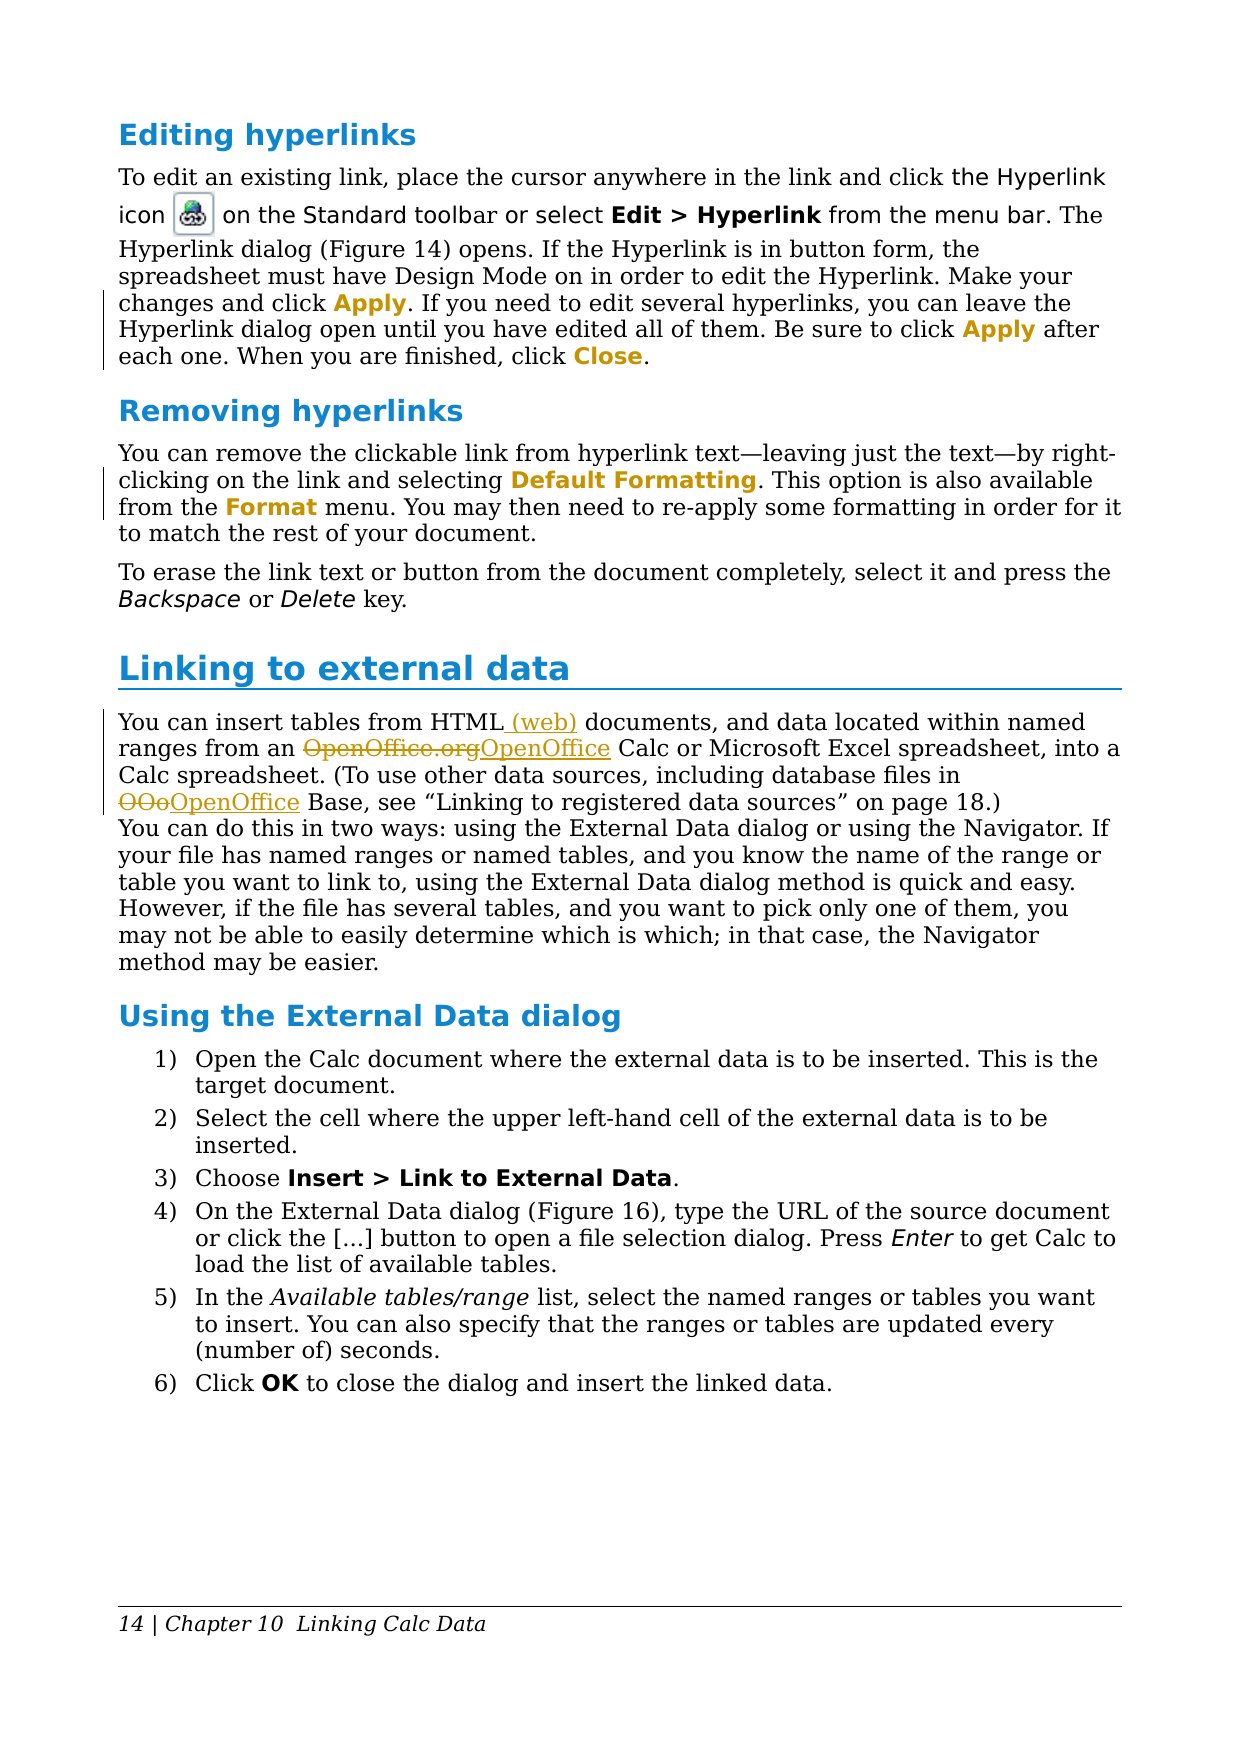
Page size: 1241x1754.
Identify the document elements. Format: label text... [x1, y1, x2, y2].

list On the External Data dialog (Figure 16), type the URL of the source document or click the [...] button to open a file selection dialog. Press Enter to get Calc to load the list of available tables. [177, 1198, 1122, 1278]
text You can remove the clickable link from hyperlink text—leaving just the text—by right-clicking on the link and selecting Default Formatting. This option is also available from the Format menu. You may then need to re-apply some formatting in order for it to match the rest of your document. [118, 440, 1122, 547]
text To edit an existing link, place the cursor anywhere in the link and click the Hyperlink icon on the Standard toolbar or select Edit > Hyperlink from the menu bar. The Hyperlink dialog (Figure 14) opens. If the Hyperlink is in button form, the spreadsheet must have Design Mode on in order to edit the Hyperlink. Make your changes and click Apply. If you need to edit several hyperlinks, you can leave the Hyperlink dialog open until you have edited all of them. Be sure to click Apply after each one. When you are finished, click Close. [118, 164, 1122, 370]
list Select the cell where the upper left-hand cell of the external data is to be inserted. [177, 1106, 1122, 1159]
text You can insert tables from HTML (web) documents, and data located within named ranges from an OpenOffice Calc or Microsoft Excel spreadsheet, into a Calc spreadsheet. (To use other data sources, including database files in OpenOffice Base, see “Linking to registered data sources” on page 18.) [118, 709, 1122, 815]
subtitle Using the External Data dialog [118, 1000, 1122, 1034]
list Open the Calc document where the external data is to be inserted. This is the target document. [177, 1046, 1122, 1099]
subtitle Removing hyperlinks [118, 394, 1122, 428]
subtitle Linking to external data [118, 649, 1122, 688]
subtitle Editing hyperlinks [118, 118, 1122, 152]
text You can do this in two ways: using the External Data dialog or using the Navigator. If your file has named ranges or named tables, and you know the name of the range or table you want to link to, using the External Data dialog method is quick and easy. However, if the file has several tables, and you want to pick only one of them, you may not be able to easily determine which is which; in that case, the Navigator method may be easier. [118, 815, 1122, 975]
picture [172, 191, 215, 237]
list In the Available tables/range list, select the named ranges or tables you want to insert. You can also specify that the ranges or tables are updated every (number of) seconds. [177, 1284, 1122, 1364]
text To erase the link text or button from the document completely, select it and press the Backspace or Delete key. [118, 559, 1122, 613]
list Click OK to close the dialog and insert the linked data. [177, 1371, 1122, 1397]
list Choose Insert > Link to External Data. [177, 1165, 1122, 1192]
